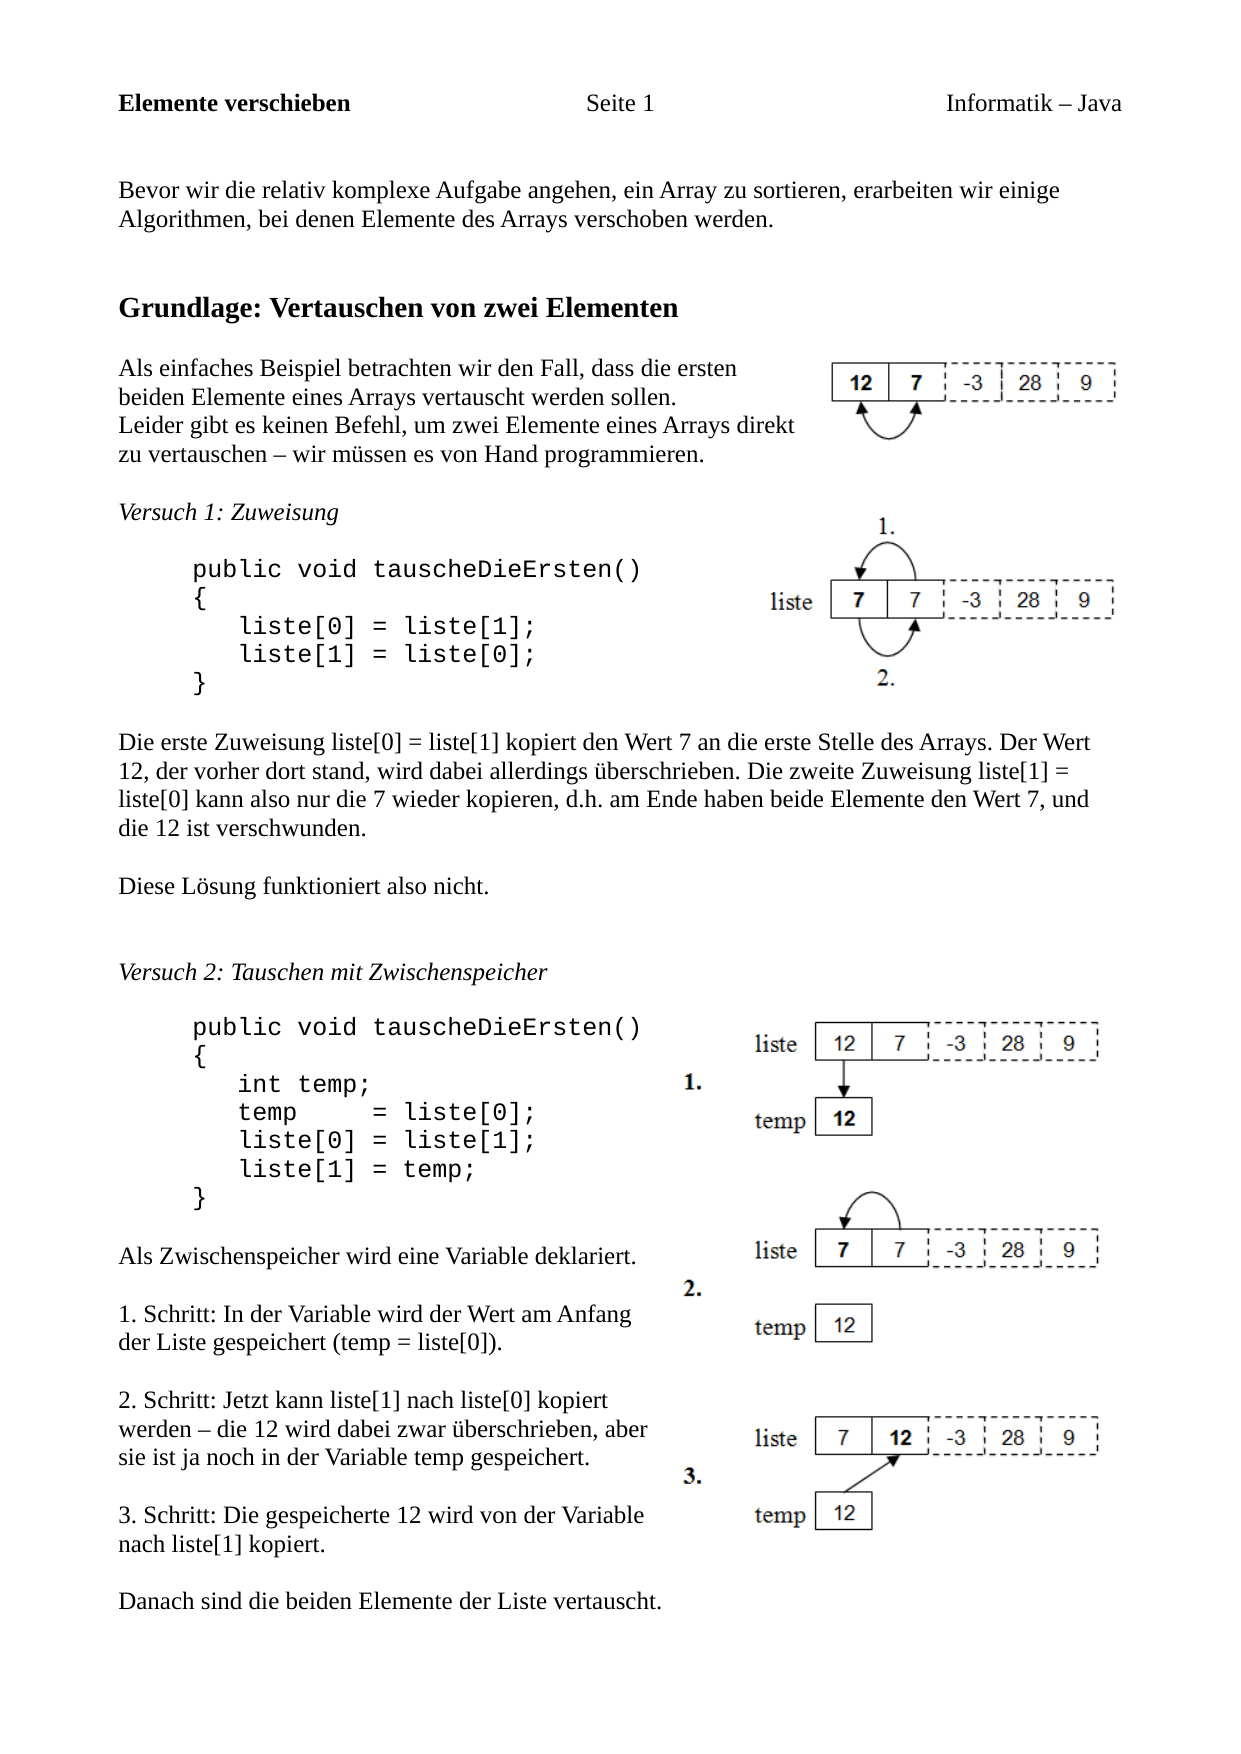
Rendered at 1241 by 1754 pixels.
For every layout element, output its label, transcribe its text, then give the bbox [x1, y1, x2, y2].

picture [676, 1017, 1102, 1534]
text 2. Schritt: Jetzt kann liste[1] nach liste[0] kopiert werden – die 12 wird dabei zwar überschrieben, aber sie ist ja noch in der Variable temp gespeichert. [118, 1385, 676, 1471]
text temp = liste[0]; [118, 1099, 676, 1128]
text [1102, 1043, 1122, 1071]
text } [118, 670, 1122, 698]
text } [118, 1184, 676, 1213]
text liste[1] = temp; [118, 1156, 676, 1184]
text [1102, 1184, 1122, 1213]
picture [768, 515, 1116, 687]
text Versuch 1: Zuweisung [118, 497, 1122, 525]
text liste[0] = liste[1]; [118, 1128, 676, 1156]
text int temp; [118, 1071, 676, 1099]
text [1102, 1099, 1122, 1128]
text [1102, 1128, 1122, 1156]
text Versuch 2: Tauschen mit Zwischenspeicher [118, 957, 1122, 986]
text Als Zwischenspeicher wird eine Variable deklariert. [118, 1241, 676, 1270]
picture [828, 360, 1118, 442]
text liste[0] = liste[1]; [118, 613, 768, 642]
text [1116, 585, 1122, 613]
text Als einfaches Beispiel betrachten wir den Fall, dass die ersten beiden Elemente eines Arrays vertauscht werden sollen. Leider gibt es keinen Befehl, um zwei Elemente eines Arrays direkt zu vertauschen – wir müssen es von Hand programmieren. [118, 353, 1122, 468]
text Diese Lösung funktioniert also nicht. [118, 871, 1122, 899]
text liste[1] = liste[0]; [118, 642, 768, 670]
text public void tauscheDieErsten() [118, 554, 768, 585]
text { [118, 585, 768, 613]
text [1102, 1071, 1122, 1099]
text { [118, 1043, 676, 1071]
text Danach sind die beiden Elemente der Liste vertauscht. [118, 1586, 1122, 1615]
text 1. Schritt: In der Variable wird der Wert am Anfang der Liste gespeichert (temp = liste[0]). [118, 1299, 676, 1356]
text Bevor wir die relativ komplexe Aufgabe angehen, ein Array zu sortieren, erarbeiten wir einige Algorithmen, bei denen Elemente des Arrays verschoben werden. [118, 176, 1122, 233]
text [1102, 1156, 1122, 1184]
text Grundlage: Vertauschen von zwei Elementen [118, 291, 1122, 324]
text Die erste Zuweisung liste[0] = liste[1] kopiert den Wert 7 an die erste Stelle des Arrays. Der Wert 12, der vorher dort stand, wird dabei allerdings überschrieben. Die zweite Zuweisung liste[1] = liste[0] kann also nur die 7 wieder kopieren, d.h. am Ende haben beide Elemente den Wert 7, und die 12 ist verschwunden. [118, 727, 1122, 842]
text public void tauscheDieErsten() [118, 1014, 1122, 1043]
text 3. Schritt: Die gespeicherte 12 wird von der Variable nach liste[1] kopiert. [118, 1500, 1122, 1557]
